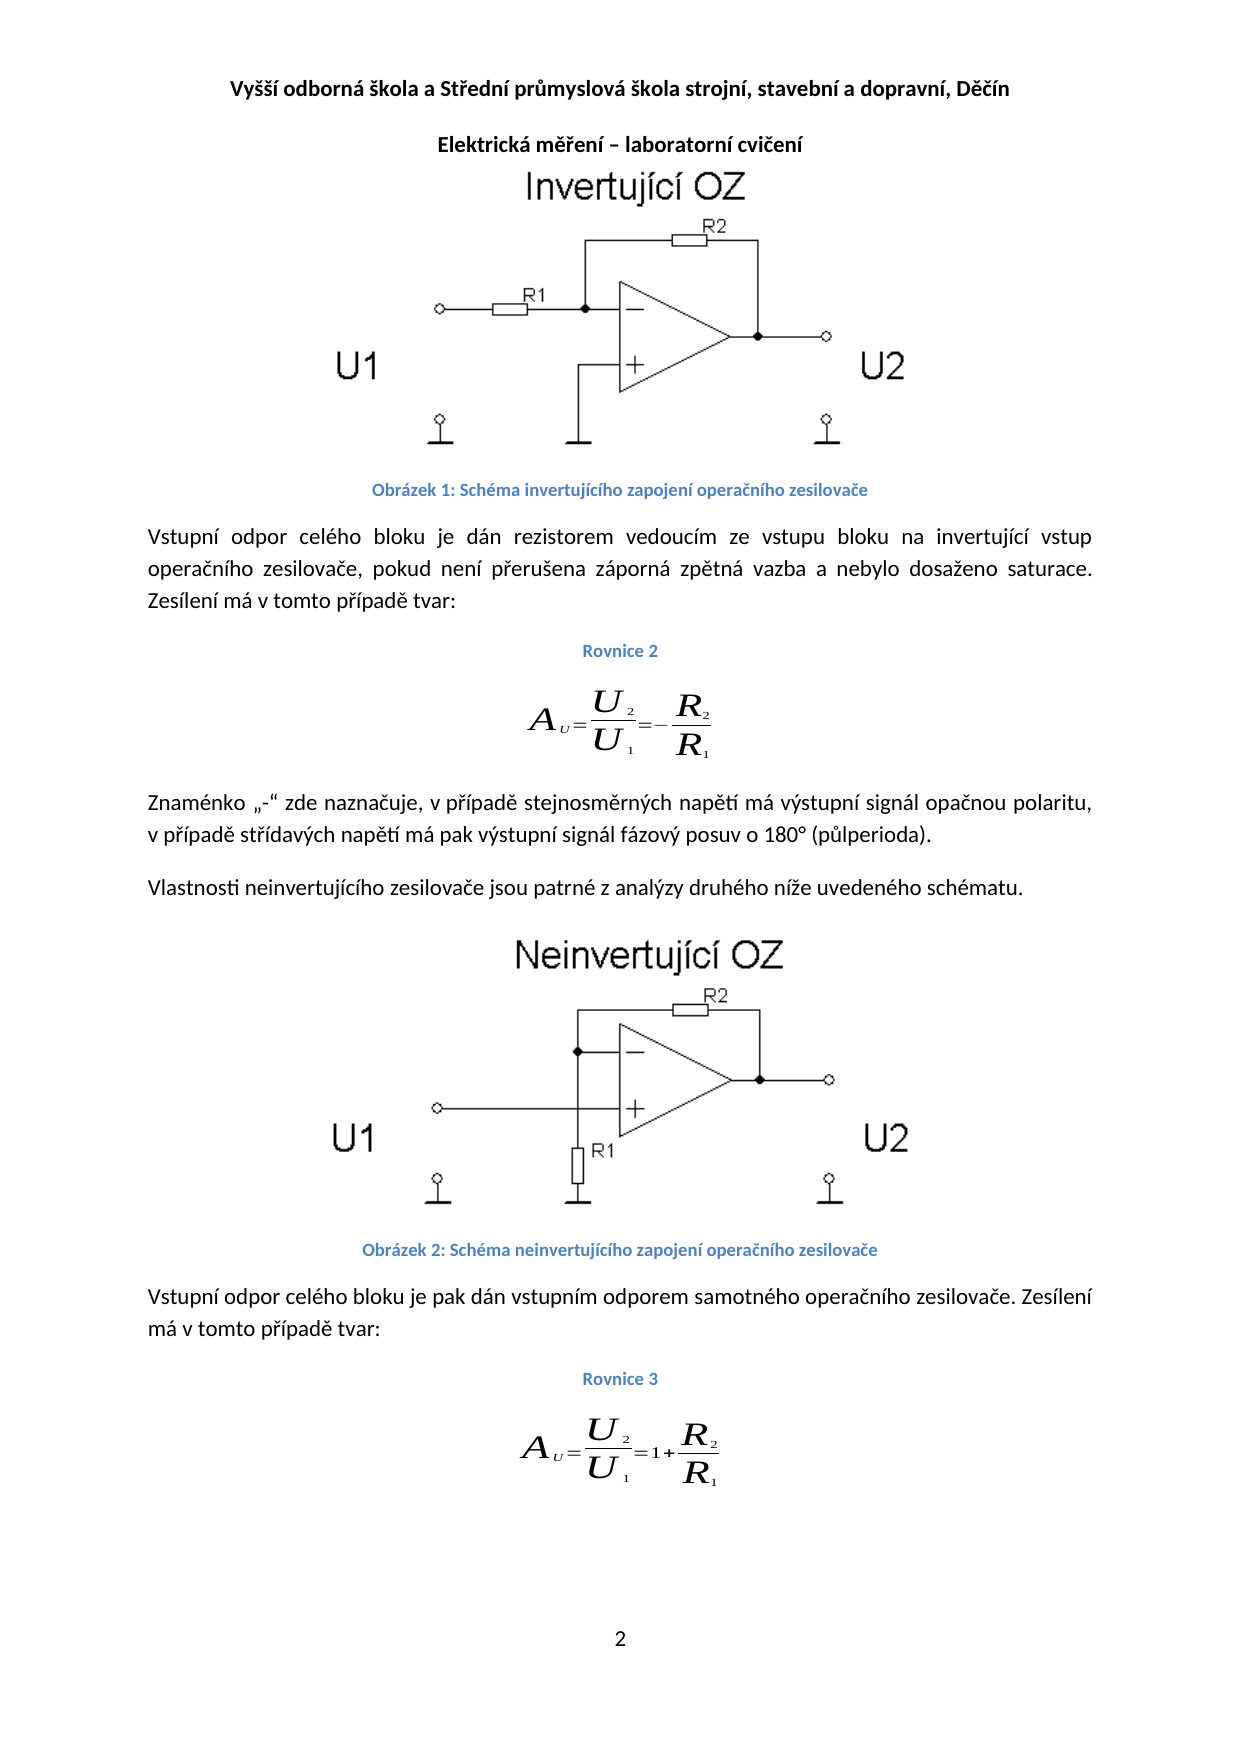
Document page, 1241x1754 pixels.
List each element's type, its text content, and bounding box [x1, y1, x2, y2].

text Obrázek 1: Schéma invertujícího zapojení operačního zesilovače [148, 478, 1093, 501]
text Vlastnosti neinvertujícího zesilovače jsou patrné z analýzy druhého níže uvedeného schématu. [148, 873, 1093, 901]
text Vstupní odpor celého bloku je pak dán vstupním odporem samotného operačního zesilovače. Zesílení má v tomto případě tvar: [148, 1282, 1093, 1342]
text Obrázek 2: Schéma neinvertujícího zapojení operačního zesilovače [148, 1238, 1093, 1261]
text Rovnice 2 [148, 639, 1093, 662]
text Vstupní odpor celého bloku je dán rezistorem vedoucím ze vstupu bloku na invertující vstup operačního zesilovače, pokud není přerušena záporná zpětná vazba a nebylo dosaženo saturace. Zesílení má v tomto případě tvar: [148, 522, 1093, 614]
text Rovnice 3 [148, 1367, 1093, 1390]
text Znaménko „-“ zde naznačuje, v případě stejnosměrných napětí má výstupní signál opačnou polaritu, v případě střídavých napětí má pak výstupní signál fázový posuv o 180° (půlperioda). [148, 788, 1093, 848]
picture [328, 157, 912, 454]
picture [324, 926, 916, 1214]
